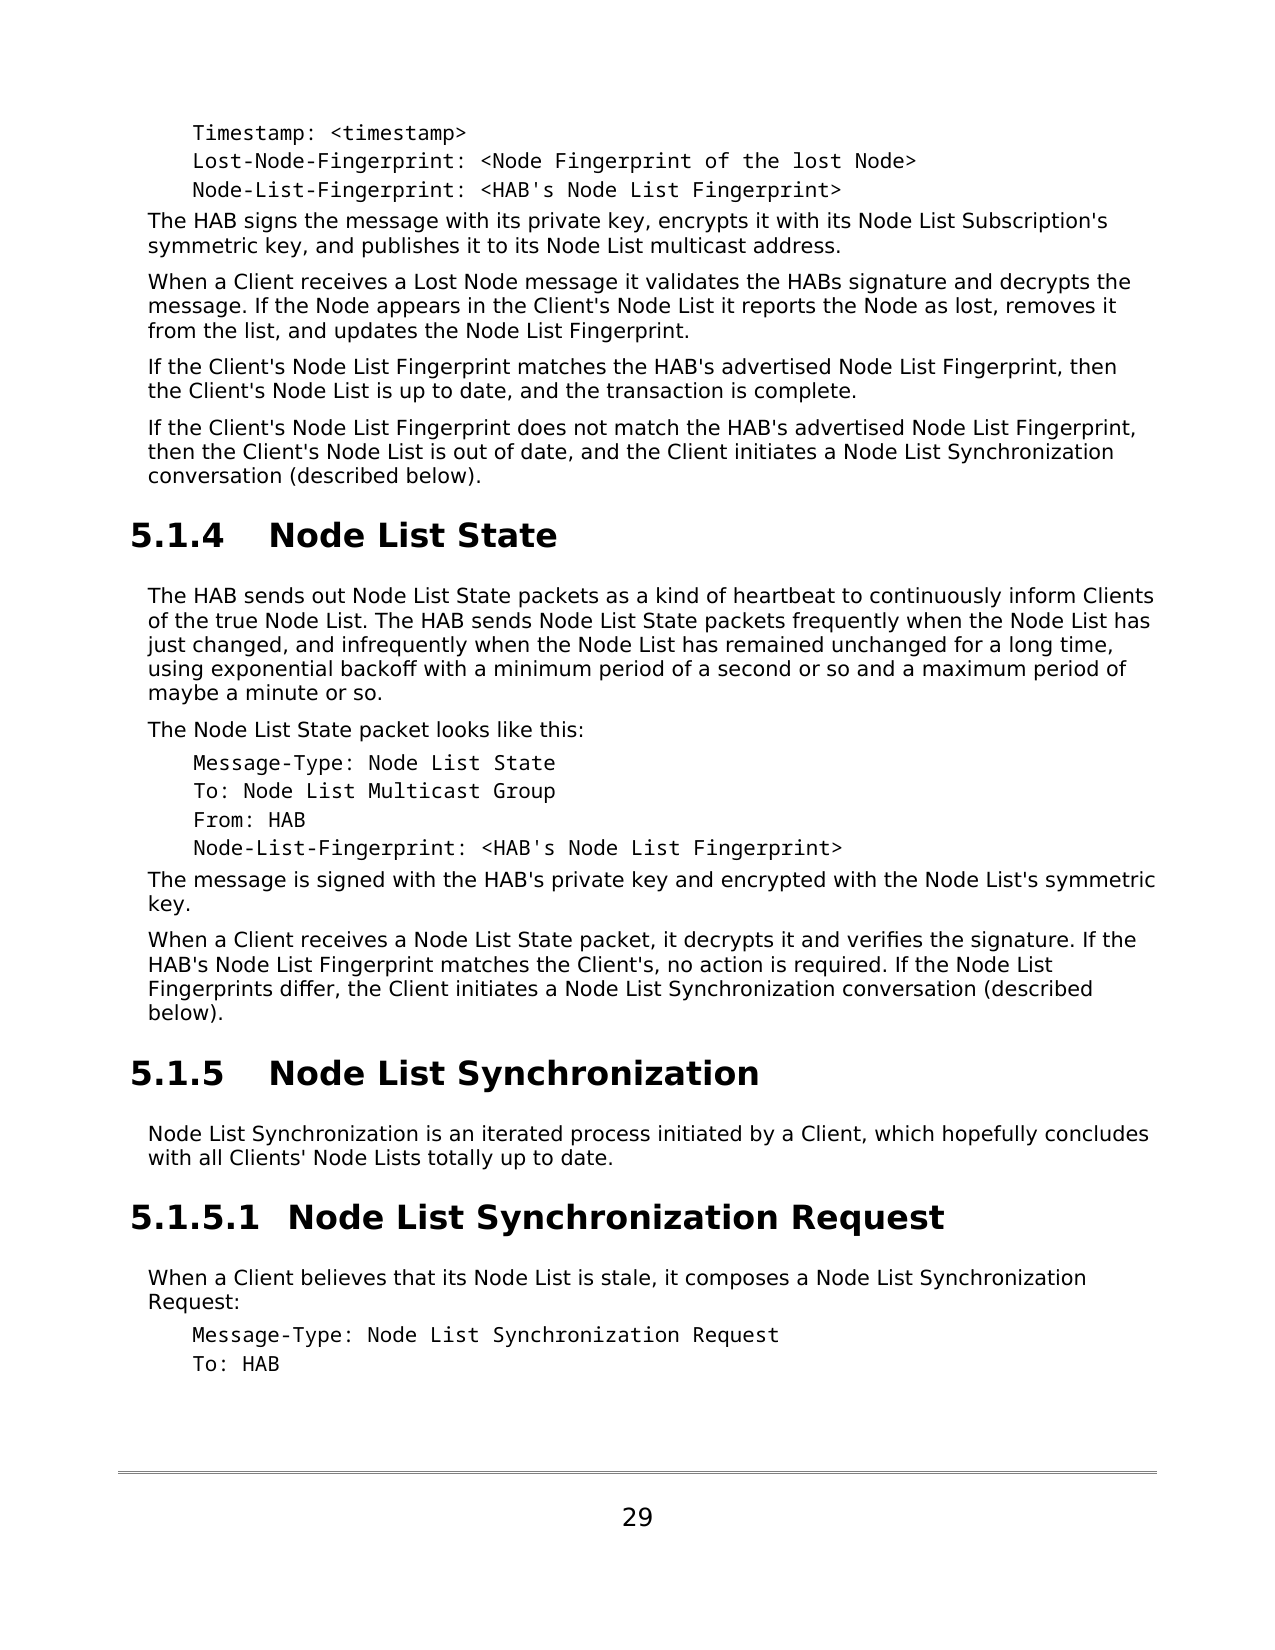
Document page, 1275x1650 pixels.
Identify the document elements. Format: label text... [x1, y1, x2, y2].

text If the Client's Node List Fingerprint does not match the HAB's advertised Node List Fingerprint, then the Client's Node List is out of date, and the Client initiates a Node List Synchronization conversation (described below). [148, 416, 1157, 488]
text The HAB signs the message with its private key, encrypts it with its Node List Subscription's symmetric key, and publishes it to its Node List multicast address. [148, 209, 1157, 258]
text Timestamp: <timestamp> [192, 118, 1157, 147]
text Node-List-Fingerprint: <HAB's Node List Fingerprint> [193, 833, 1157, 862]
text From: HAB [193, 805, 1157, 833]
text To: Node List Multicast Group [193, 777, 1157, 805]
text To: HAB [192, 1349, 1157, 1377]
text Node-List-Fingerprint: <HAB's Node List Fingerprint> [192, 175, 1157, 203]
text Message-Type: Node List State [193, 748, 1157, 777]
text When a Client receives a Lost Node message it validates the HABs signature and decrypts the message. If the Node appears in the Client's Node List it reports the Node as lost, removes it from the list, and updates the Node List Fingerprint. [148, 270, 1157, 343]
subtitle Node List Synchronization [118, 1054, 1157, 1093]
subtitle Node List State [118, 517, 1157, 556]
text When a Client receives a Node List State packet, it decrypts it and verifies the signature. If the HAB's Node List Fingerprint matches the Client's, no action is required. If the Node List Fingerprints differ, the Client initiates a Node List Synchronization conversation (described below). [148, 928, 1157, 1026]
text Node List Synchronization is an iterated process initiated by a Client, which hopefully concludes with all Clients' Node Lists totally up to date. [148, 1122, 1157, 1170]
text Message-Type: Node List Synchronization Request [192, 1321, 1157, 1349]
subtitle Node List Synchronization Request [118, 1199, 1157, 1237]
text The Node List State packet looks like this: [148, 718, 1157, 742]
text The message is signed with the HAB's private key and encrypted with the Node List's symmetric key. [148, 868, 1157, 916]
text If the Client's Node List Fingerprint matches the HAB's advertised Node List Fingerprint, then the Client's Node List is up to date, and the transaction is complete. [148, 355, 1157, 403]
text The HAB sends out Node List State packets as a kind of heartbeat to continuously inform Clients of the true Node List. The HAB sends Node List State packets frequently when the Node List has just changed, and infrequently when the Node List has remained unchanged for a long time, using exponential backoff with a minimum period of a second or so and a maximum period of maybe a minute or so. [148, 584, 1157, 706]
text Lost-Node-Fingerprint: <Node Fingerprint of the lost Node> [192, 147, 1157, 175]
text When a Client believes that its Node List is stale, it composes a Node List Synchronization Request: [148, 1266, 1157, 1314]
